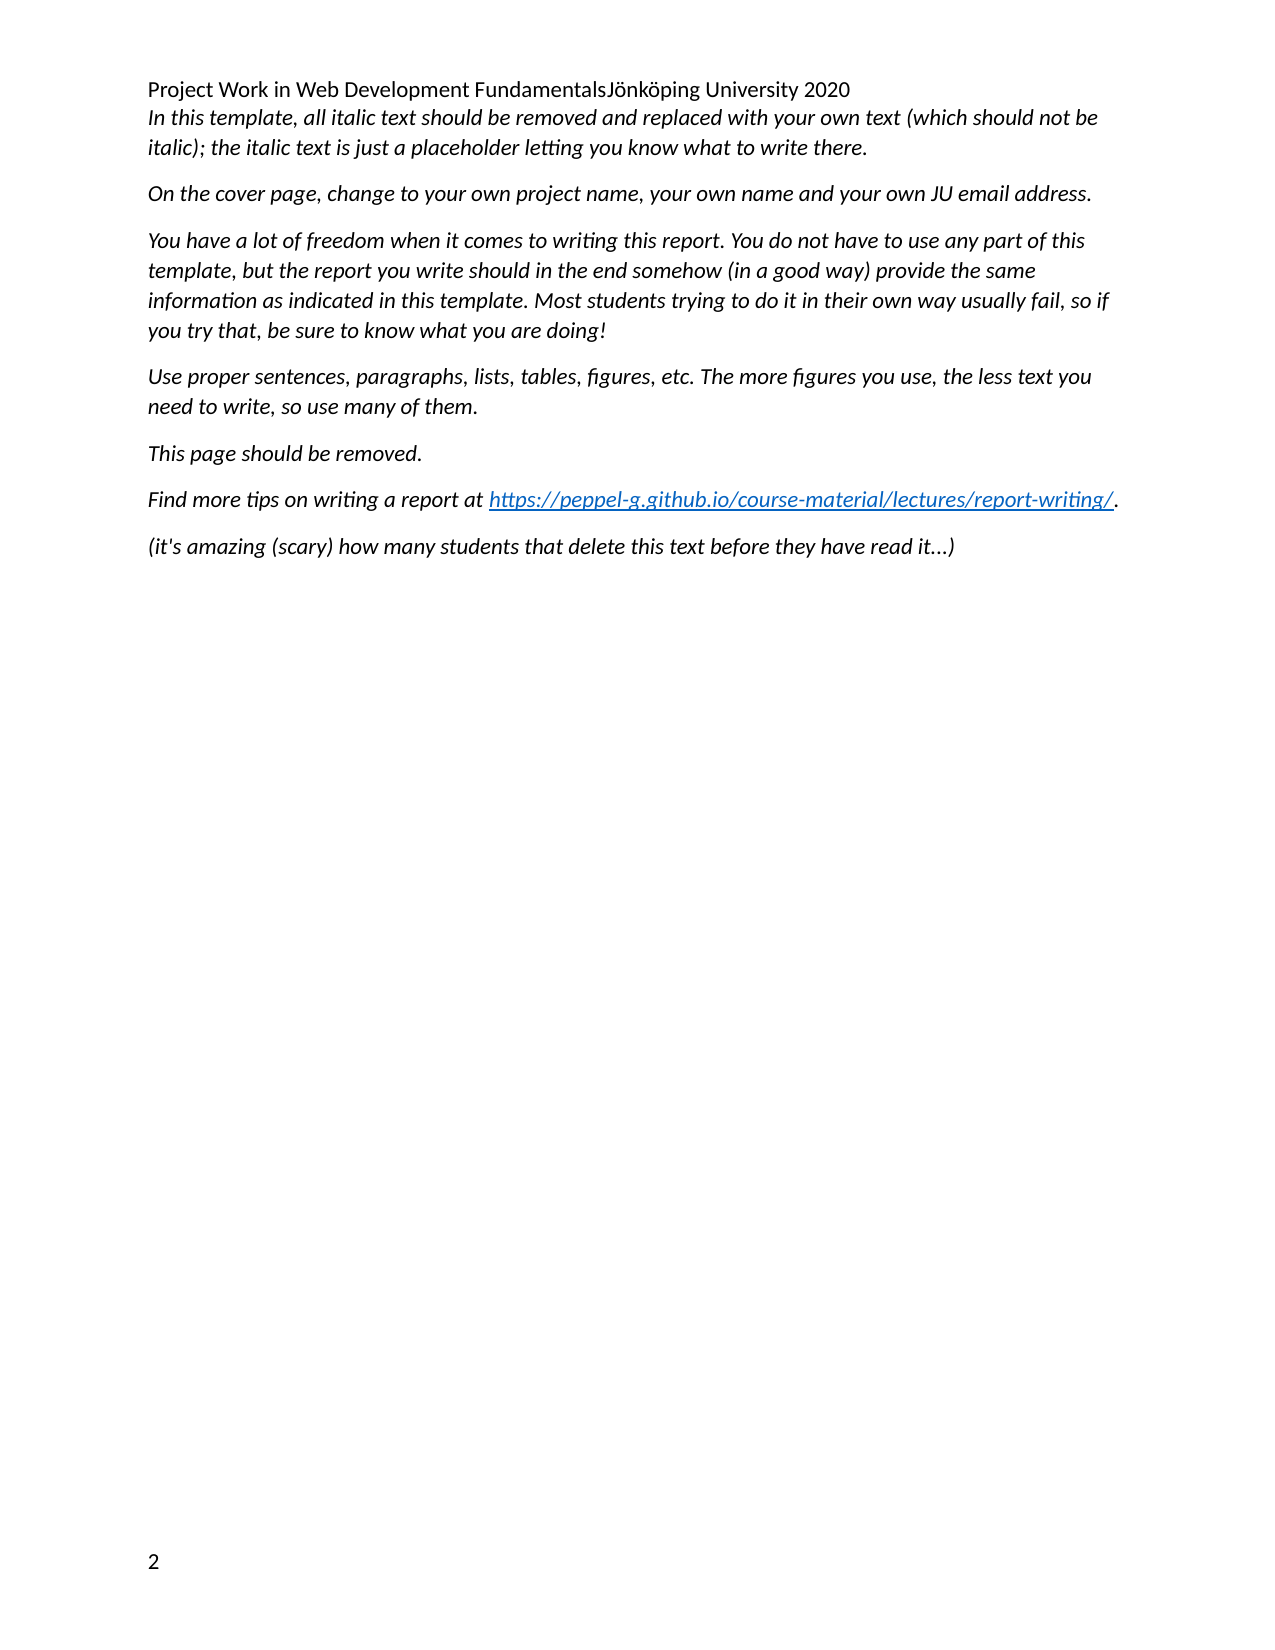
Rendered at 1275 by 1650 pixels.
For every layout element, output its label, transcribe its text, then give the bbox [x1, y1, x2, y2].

text In this template, all italic text should be removed and replaced with your own text (which should not be italic); the italic text is just a placeholder letting you know what to write there. [148, 103, 1127, 161]
text (it's amazing (scary) how many students that delete this text before they have read it...) [148, 532, 1127, 560]
text You have a lot of freedom when it comes to writing this report. You do not have to use any part of this template, but the report you write should in the end somehow (in a good way) provide the same information as indicated in this template. Most students trying to do it in their own way usually fail, so if you try that, be sure to know what you are doing! [148, 226, 1127, 344]
text This page should be removed. [148, 439, 1127, 467]
text On the cover page, change to your own project name, your own name and your own JU email address. [148, 179, 1127, 207]
text Use proper sentences, paragraphs, lists, tables, figures, etc. The more figures you use, the less text you need to write, so use many of them. [148, 362, 1127, 420]
text Find more tips on writing a report at https://peppel-g.github.io/course-material/lectures/report-writing/. [148, 485, 1127, 513]
